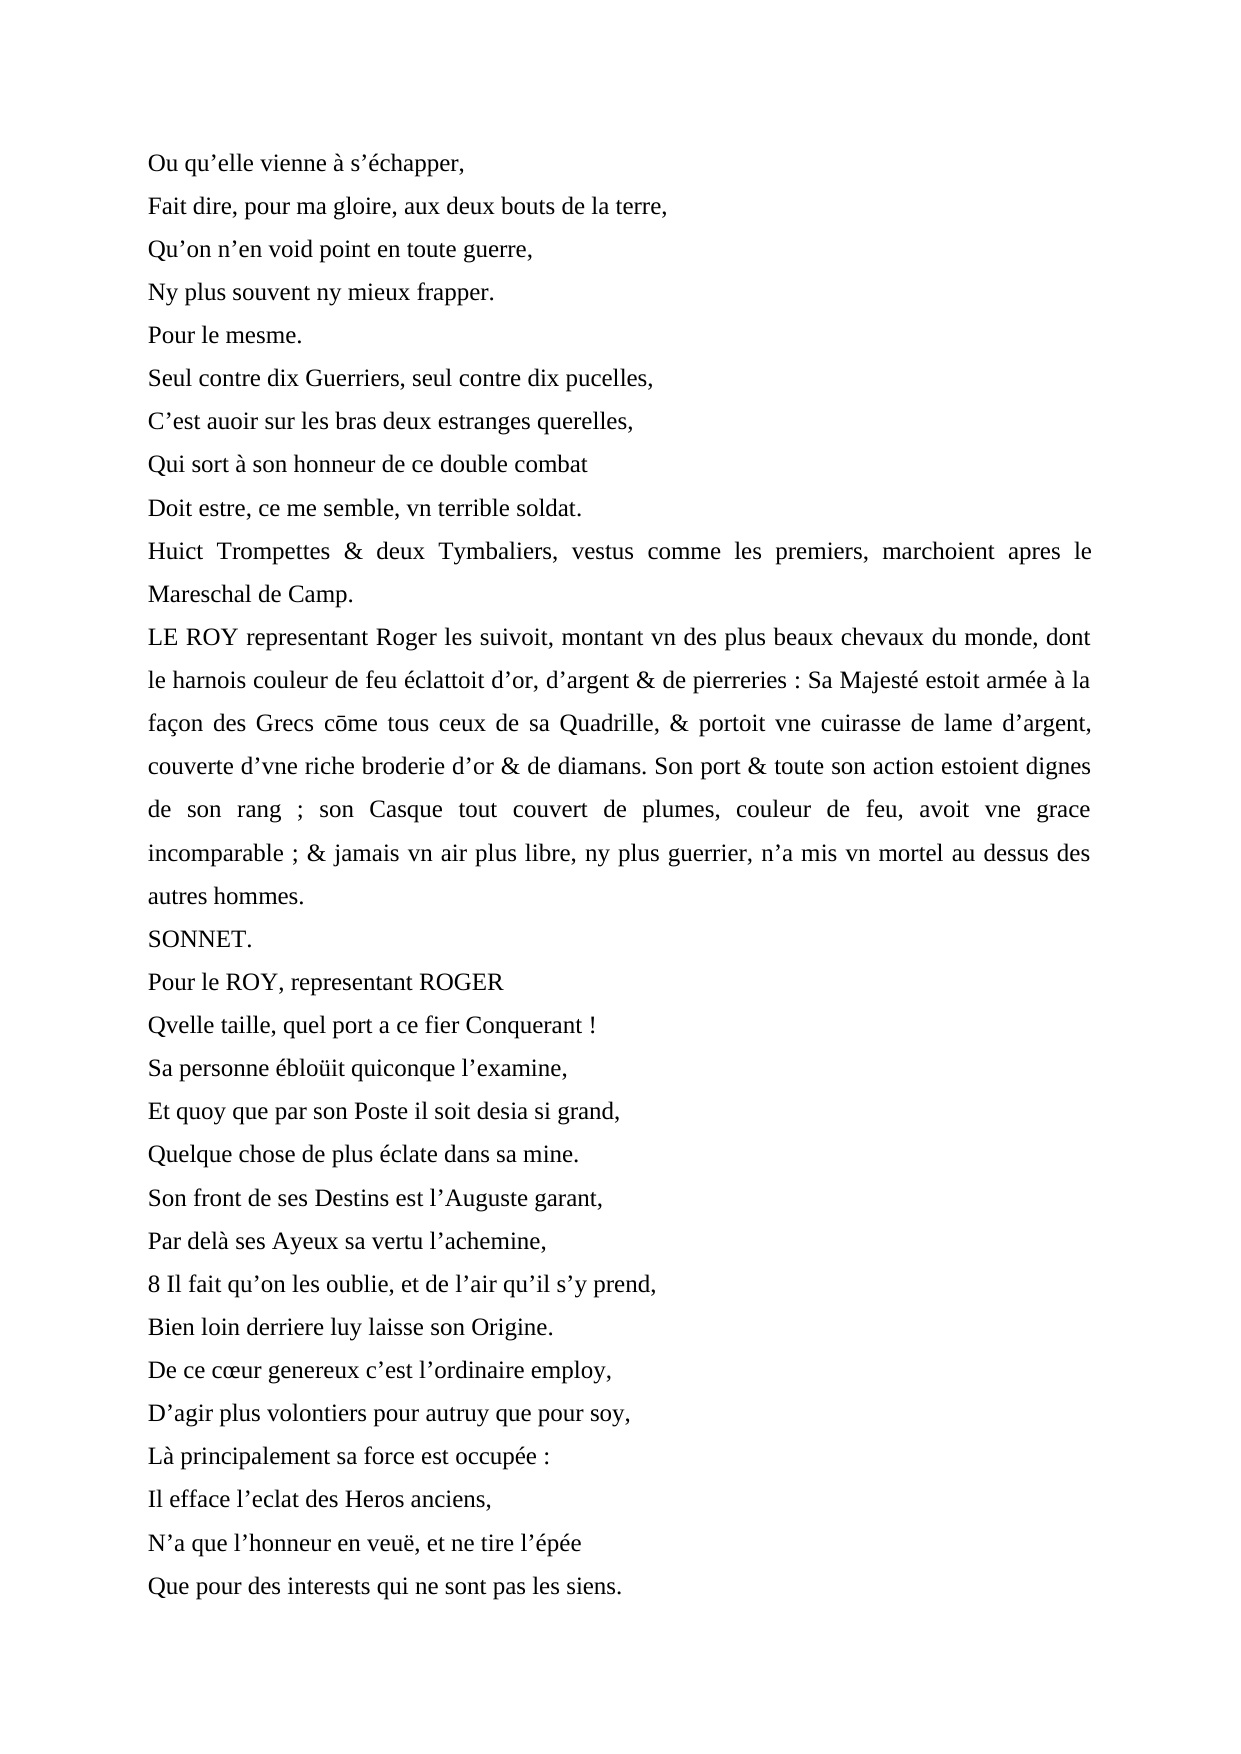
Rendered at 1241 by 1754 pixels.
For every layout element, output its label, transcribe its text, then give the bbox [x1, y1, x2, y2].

text Ny plus souvent ny mieux frapper. [148, 277, 1093, 306]
text N’a que l’honneur en veuë, et ne tire l’épée [148, 1528, 1093, 1556]
text Là principalement sa force est occupée : [148, 1441, 1093, 1470]
text Que pour des interests qui ne sont pas les siens. [148, 1571, 1093, 1599]
text Ou qu’elle vienne à s’échapper, [148, 148, 1093, 176]
text C’est auoir sur les bras deux estranges querelles, [148, 406, 1093, 435]
text Sa personne ébloüit quiconque l’examine, [148, 1053, 1093, 1082]
text Quelque chose de plus éclate dans sa mine. [148, 1139, 1093, 1168]
text De ce cœur genereux c’est l’ordinaire employ, [148, 1355, 1093, 1384]
text Il efface l’eclat des Heros anciens, [148, 1484, 1093, 1513]
text Pour le mesme. [148, 320, 1093, 349]
text Et quoy que par son Poste il soit desia si grand, [148, 1096, 1093, 1125]
text Qu’on n’en void point en toute guerre, [148, 234, 1093, 263]
text D’agir plus volontiers pour autruy que pour soy, [148, 1398, 1093, 1427]
text Seul contre dix Guerriers, seul contre dix pucelles, [148, 363, 1093, 392]
text Son front de ses Destins est l’Auguste garant, [148, 1183, 1093, 1211]
text Qui sort à son honneur de ce double combat [148, 449, 1093, 478]
text SONNET. [148, 924, 1093, 953]
text LE ROY representant Roger les suivoit, montant vn des plus beaux chevaux du monde, dont le harnois couleur de feu éclattoit d’or, d’argent & de pierreries : Sa Majesté estoit armée à la façon des Grecs cōme tous ceux de sa Quadrille, & portoit vne cuirasse de lame d’argent, couverte d’vne riche broderie d’or & de diamans. Son port & toute son action estoient dignes de son rang ; son Casque tout couvert de plumes, couleur de feu, avoit vne grace incomparable ; & jamais vn air plus libre, ny plus guerrier, n’a mis vn mortel au dessus des autres hommes. [148, 622, 1093, 909]
text 8 Il fait qu’on les oublie, et de l’air qu’il s’y prend, [148, 1269, 1093, 1298]
text Huict Trompettes & deux Tymbaliers, vestus comme les premiers, marchoient apres le Mareschal de Camp. [148, 536, 1093, 608]
text Qvelle taille, quel port a ce fier Conquerant ! [148, 1010, 1093, 1039]
text Par delà ses Ayeux sa vertu l’achemine, [148, 1226, 1093, 1254]
text Pour le ROY, representant ROGER [148, 967, 1093, 996]
text Doit estre, ce me semble, vn terrible soldat. [148, 493, 1093, 521]
text Bien loin derriere luy laisse son Origine. [148, 1312, 1093, 1341]
text Fait dire, pour ma gloire, aux deux bouts de la terre, [148, 191, 1093, 219]
